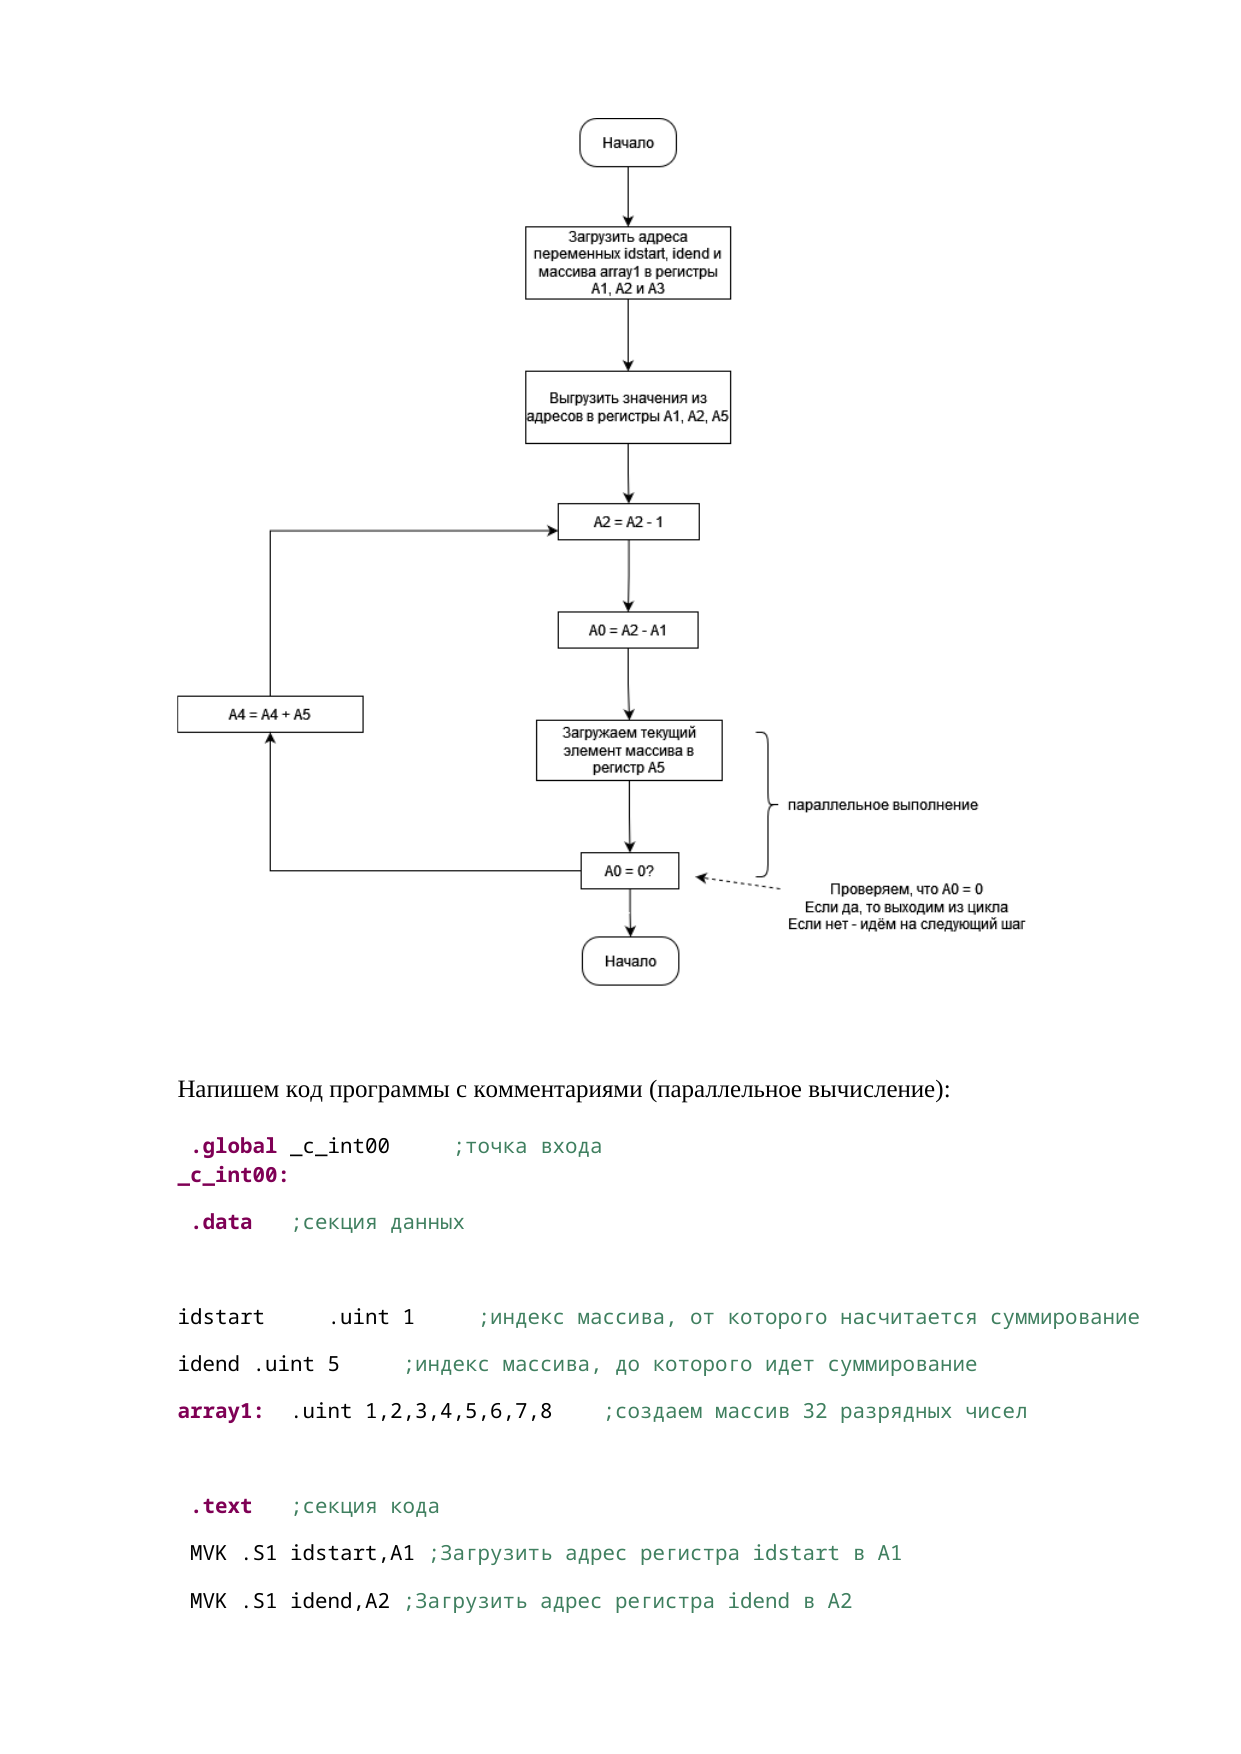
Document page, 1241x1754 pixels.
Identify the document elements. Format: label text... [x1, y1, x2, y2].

text _c_int00: [177, 1160, 1152, 1189]
text Напишем код программы с комментариями (параллельное вычисление): [177, 1074, 1152, 1131]
picture [177, 118, 1035, 987]
text .data ;секция данных [177, 1207, 1152, 1236]
text MVK .S1 idend,A2 ;Загрузить адрес регистра idend в A2 [177, 1586, 1152, 1614]
text idstart .uint 1 ;индекс массива, от которого насчитается суммирование [177, 1302, 1152, 1331]
text .global _c_int00 ;точка входа [177, 1132, 1152, 1160]
text MVK .S1 idstart,A1 ;Загрузить адрес регистра idstart в A1 [177, 1538, 1152, 1567]
text array1: .uint 1,2,3,4,5,6,7,8 ;создаем массив 32 разрядных чисел [177, 1397, 1152, 1425]
text .text ;секция кода [177, 1491, 1152, 1520]
text idend .uint 5 ;индекс массива, до которого идет суммирование [177, 1349, 1152, 1378]
